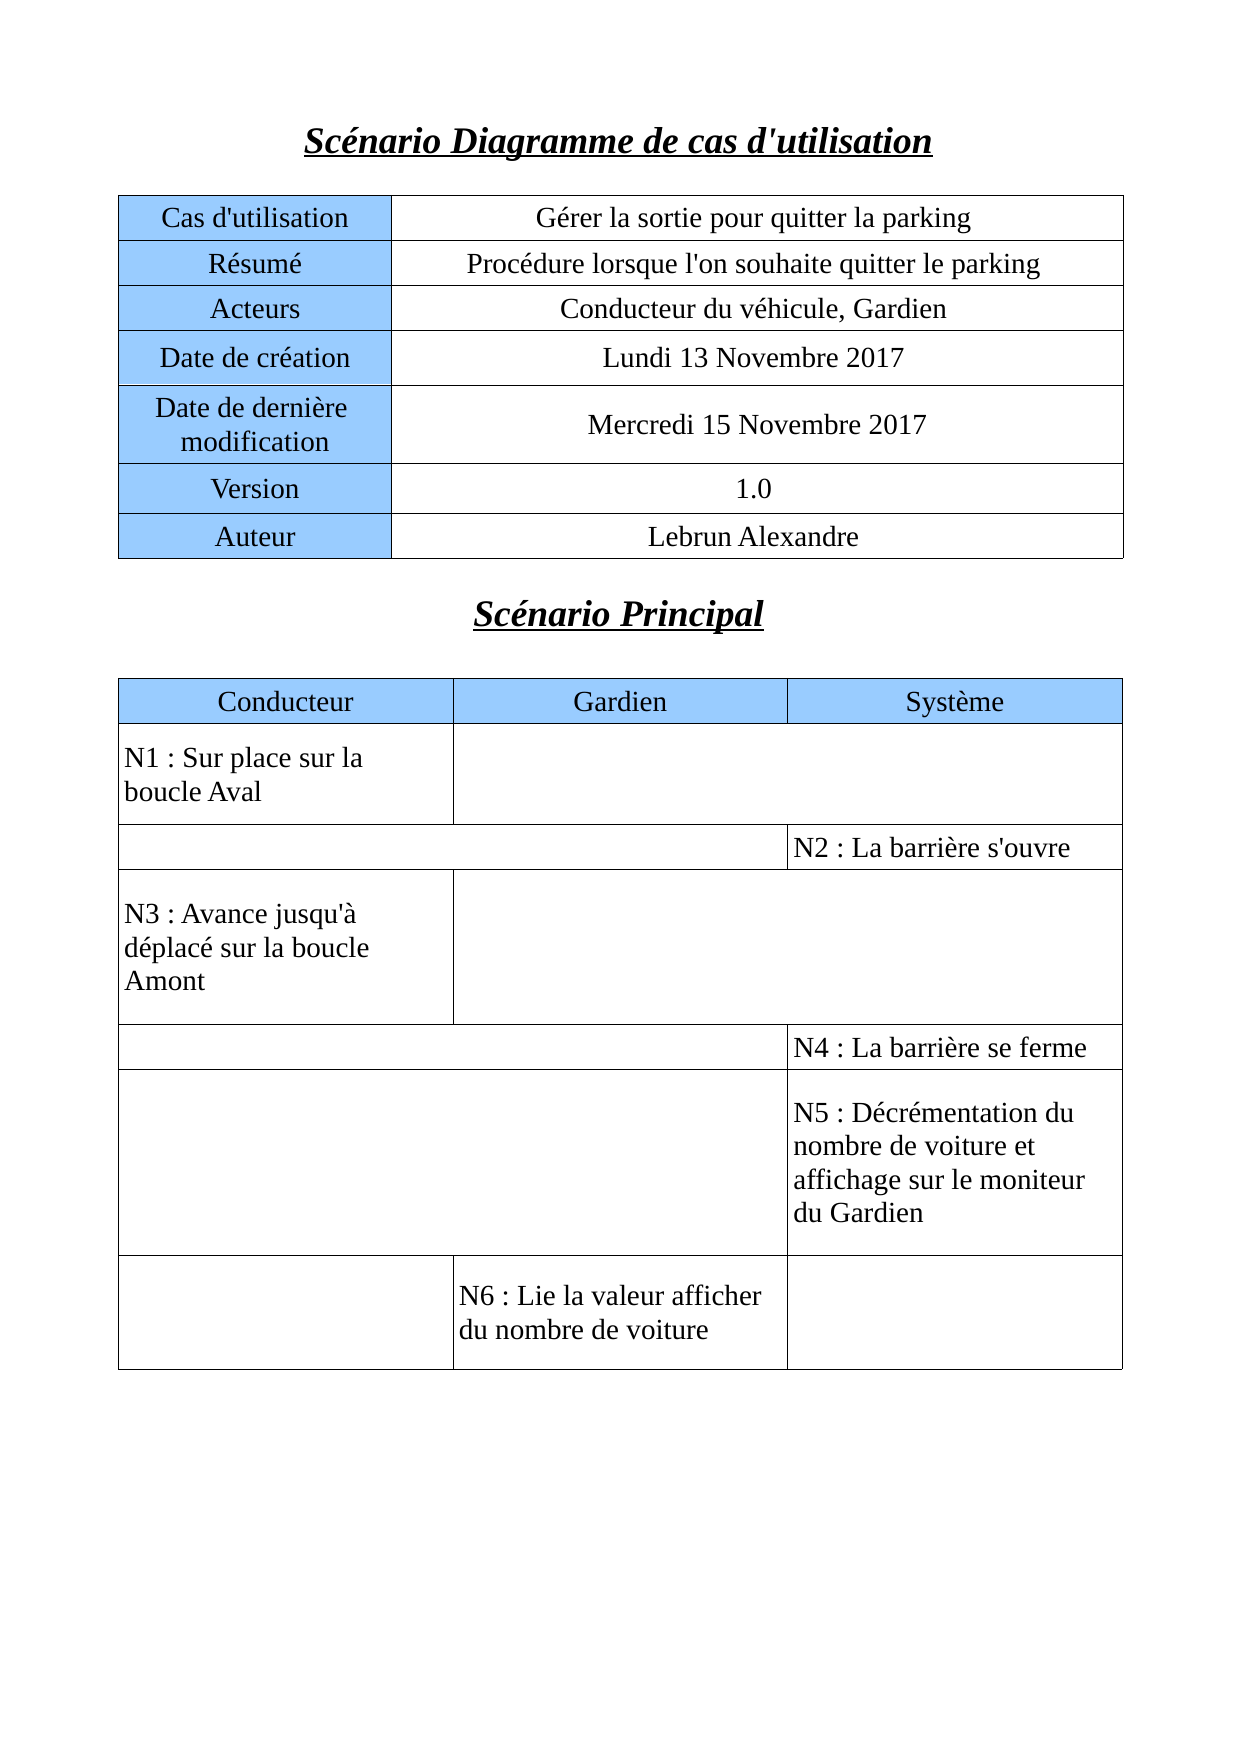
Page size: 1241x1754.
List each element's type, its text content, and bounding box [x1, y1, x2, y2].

text Scénario Diagramme de cas d'utilisation [118, 118, 1122, 161]
table_header Conducteur [119, 679, 453, 723]
table_cell 1.0 [392, 464, 1123, 513]
table_cell [119, 1025, 787, 1069]
text Scénario Principal [118, 592, 1122, 635]
table_cell Lebrun Alexandre [392, 514, 1123, 558]
table_header Gardien [454, 679, 787, 723]
table_cell [119, 825, 787, 869]
table_cell Procédure lorsque l'on souhaite quitter le parking [392, 241, 1123, 285]
table_cell Acteurs [119, 286, 391, 330]
table_cell Mercredi 15 Novembre 2017 [392, 386, 1123, 463]
table_cell Date de création [119, 331, 391, 384]
table_cell N2 : La barrière s'ouvre [788, 825, 1122, 869]
table_cell [788, 1256, 1122, 1369]
table_cell Version [119, 464, 391, 513]
table_cell [119, 1070, 787, 1255]
table_cell N4 : La barrière se ferme [788, 1025, 1122, 1069]
table_cell N1 : Sur place sur la boucle Aval [119, 724, 453, 824]
table_header Cas d'utilisation [119, 196, 391, 240]
table_cell [119, 1256, 453, 1369]
table_cell Date de dernière modification [119, 386, 391, 463]
table_cell Résumé [119, 241, 391, 285]
table_cell Conducteur du véhicule, Gardien [392, 286, 1123, 330]
table_header Système [788, 679, 1122, 723]
table_cell N6 : Lie la valeur afficher du nombre de voiture [454, 1256, 787, 1369]
table_cell N5 : Décrémentation du nombre de voiture et affichage sur le moniteur du Gardien [788, 1070, 1122, 1255]
table_cell [454, 724, 1122, 824]
table_cell [454, 870, 1122, 1024]
table_cell N3 : Avance jusqu'à déplacé sur la boucle Amont [119, 870, 453, 1024]
table_cell Auteur [119, 514, 391, 558]
table_cell Lundi 13 Novembre 2017 [392, 331, 1123, 384]
table_header Gérer la sortie pour quitter la parking [392, 196, 1123, 240]
